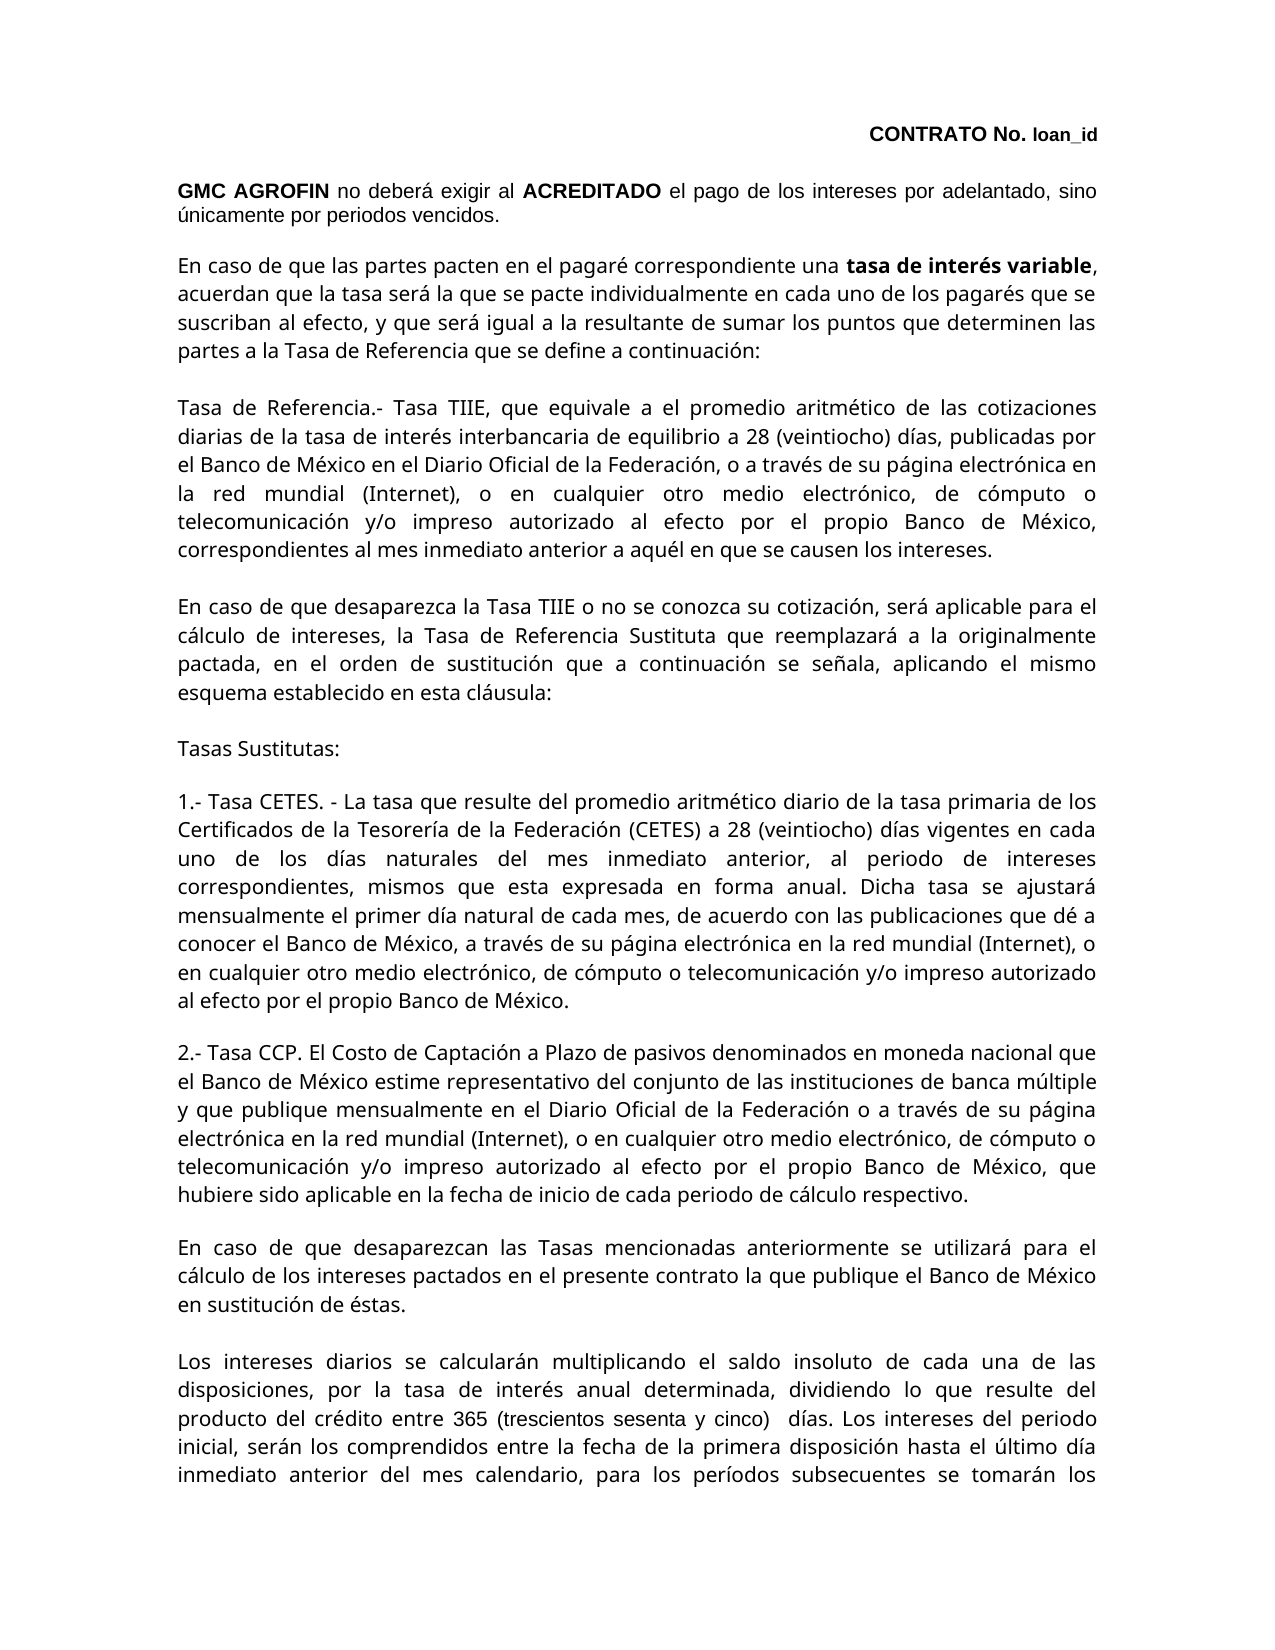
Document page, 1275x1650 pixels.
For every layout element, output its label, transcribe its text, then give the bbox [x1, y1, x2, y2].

text Tasas Sustitutas: [177, 734, 1098, 763]
text En caso de que las partes pacten en el pagaré correspondiente una tasa de interés variable, acuerdan que la tasa será la que se pacte individualmente en cada uno de los pagarés que se suscriban al efecto, y que será igual a la resultante de sumar los puntos que determinen las partes a la Tasa de Referencia que se define a continuación: [177, 251, 1098, 365]
text En caso de que desaparezcan las Tasas mencionadas anteriormente se utilizará para el cálculo de los intereses pactados en el presente contrato la que publique el Banco de México en sustitución de éstas. [177, 1233, 1098, 1318]
text 1.- Tasa CETES. - La tasa que resulte del promedio aritmético diario de la tasa primaria de los Certificados de la Tesorería de la Federación (CETES) a 28 (veintiocho) días vigentes en cada uno de los días naturales del mes inmediato anterior, al periodo de intereses correspondientes, mismos que esta expresada en forma anual. Dicha tasa se ajustará mensualmente el primer día natural de cada mes, de acuerdo con las publicaciones que dé a conocer el Banco de México, a través de su página electrónica en la red mundial (Internet), o en cualquier otro medio electrónico, de cómputo o telecomunicación y/o impreso autorizado al efecto por el propio Banco de México. [177, 787, 1098, 1014]
text GMC AGROFIN no deberá exigir al ACREDITADO el pago de los intereses por adelantado, sino únicamente por periodos vencidos. [177, 179, 1098, 227]
text Los intereses diarios se calcularán multiplicando el saldo insoluto de cada una de las disposiciones, por la tasa de interés anual determinada, dividiendo lo que resulte del producto del crédito entre 365 (trescientos sesenta y cinco) días. Los intereses del periodo inicial, serán los comprendidos entre la fecha de la primera disposición hasta el último día inmediato anterior del mes calendario, para los períodos subsecuentes se tomarán los [177, 1347, 1098, 1489]
text Tasa de Referencia.- Tasa TIIE, que equivale a el promedio aritmético de las cotizaciones diarias de la tasa de interés interbancaria de equilibrio a 28 (veintiocho) días, publicadas por el Banco de México en el Diario Oficial de la Federación, o a través de su página electrónica en la red mundial (Internet), o en cualquier otro medio electrónico, de cómputo o telecomunicación y/o impreso autorizado al efecto por el propio Banco de México, correspondientes al mes inmediato anterior a aquél en que se causen los intereses. [177, 393, 1098, 564]
text En caso de que desaparezca la Tasa TIIE o no se conozca su cotización, será aplicable para el cálculo de intereses, la Tasa de Referencia Sustituta que reemplazará a la originalmente pactada, en el orden de sustitución que a continuación se señala, aplicando el mismo esquema establecido en esta cláusula: [177, 592, 1098, 706]
text 2.- Tasa CCP. El Costo de Captación a Plazo de pasivos denominados en moneda nacional que el Banco de México estime representativo del conjunto de las instituciones de banca múltiple y que publique mensualmente en el Diario Oficial de la Federación o a través de su página electrónica en la red mundial (Internet), o en cualquier otro medio electrónico, de cómputo o telecomunicación y/o impreso autorizado al efecto por el propio Banco de México, que hubiere sido aplicable en la fecha de inicio de cada periodo de cálculo respectivo. [177, 1038, 1098, 1209]
